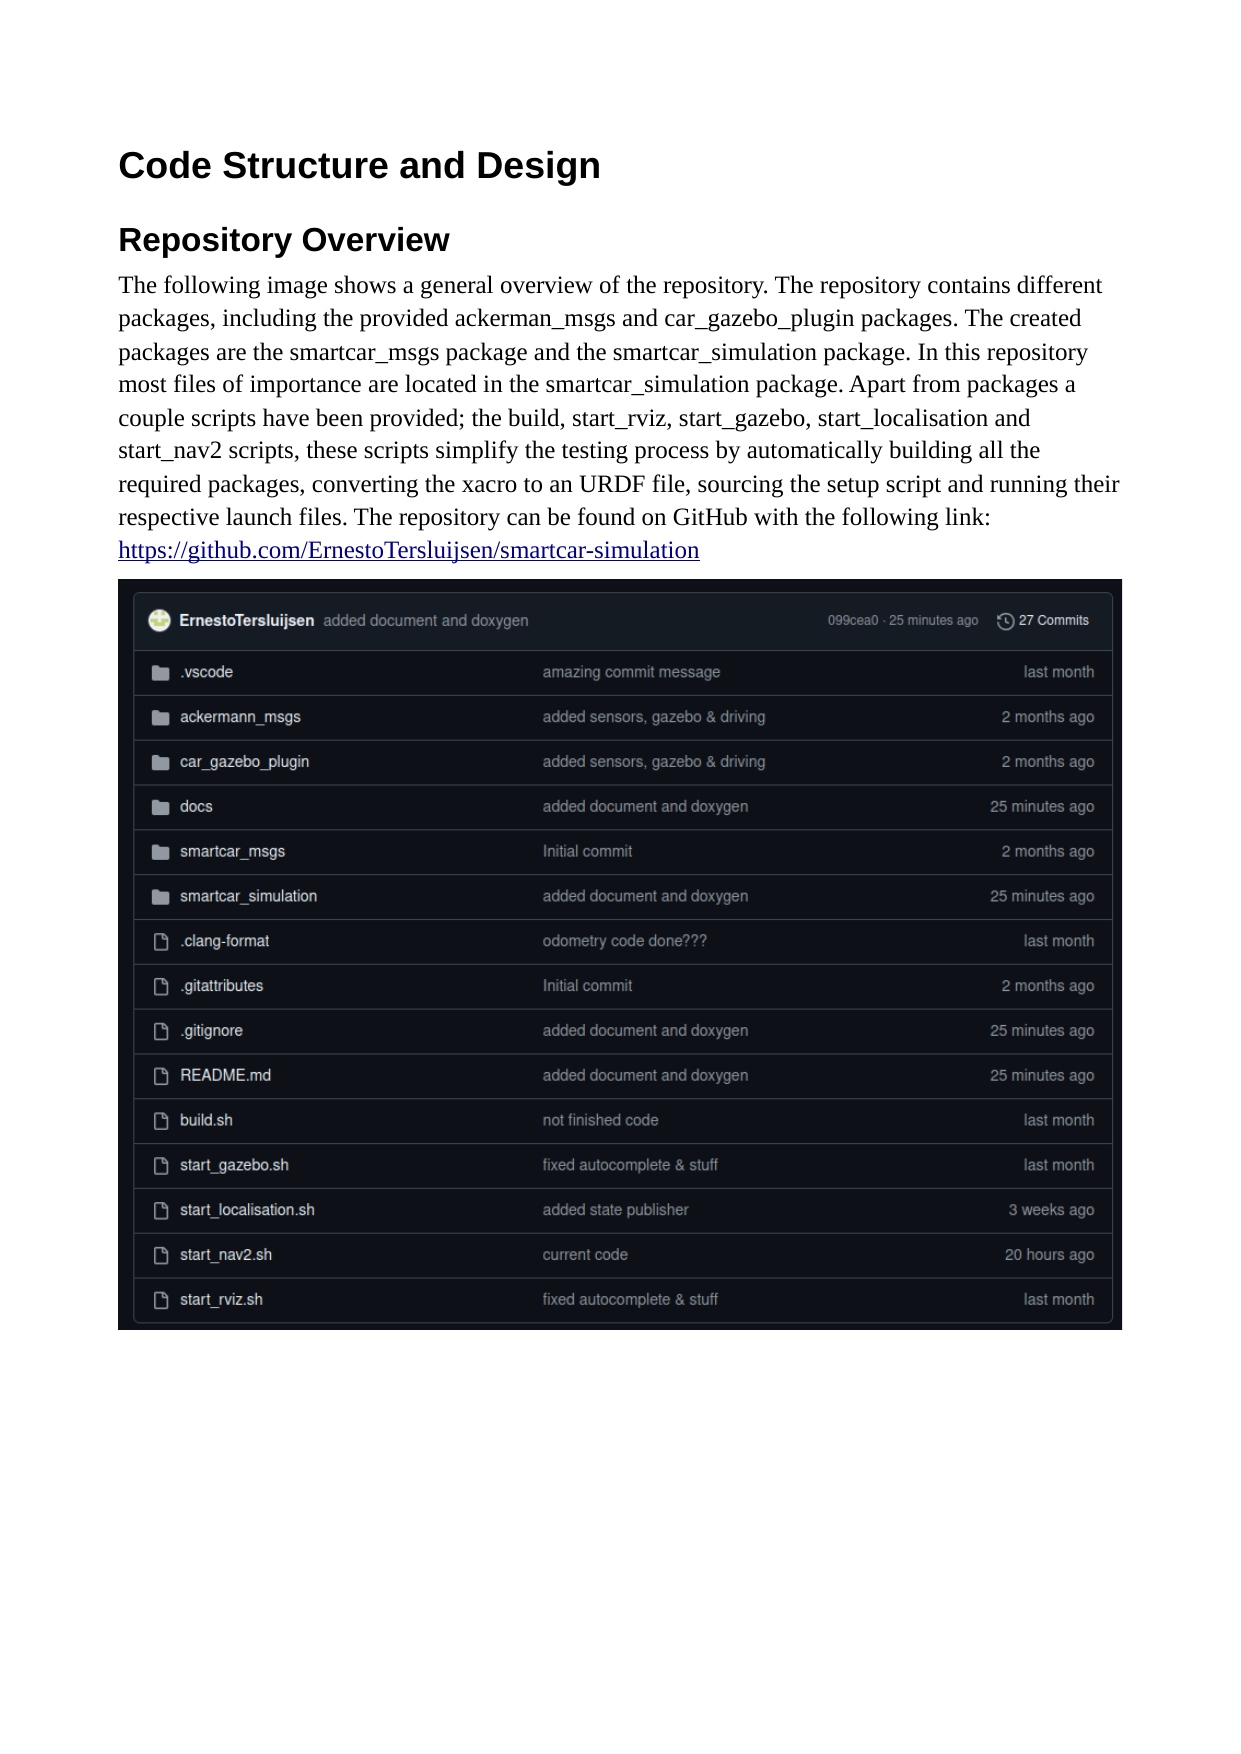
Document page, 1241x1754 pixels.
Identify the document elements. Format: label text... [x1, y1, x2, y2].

text The following image shows a general overview of the repository. The repository contains different packages, including the provided ackerman_msgs and car_gazebo_plugin packages. The created packages are the smartcar_msgs package and the smartcar_simulation package. In this repository most files of importance are located in the smartcar_simulation package. Apart from packages a couple scripts have been provided; the build, start_rviz, start_gazebo, start_localisation and start_nav2 scripts, these scripts simplify the testing process by automatically building all the required packages, converting the xacro to an URDF file, sourcing the setup script and running their respective launch files. The repository can be found on GitHub with the following link: https://github.com/ErnestoTersluijsen/smartcar-simulation [118, 271, 1122, 563]
subtitle Repository Overview [118, 219, 1122, 258]
subtitle Code Structure and Design [118, 143, 1122, 186]
picture [118, 579, 1123, 1330]
